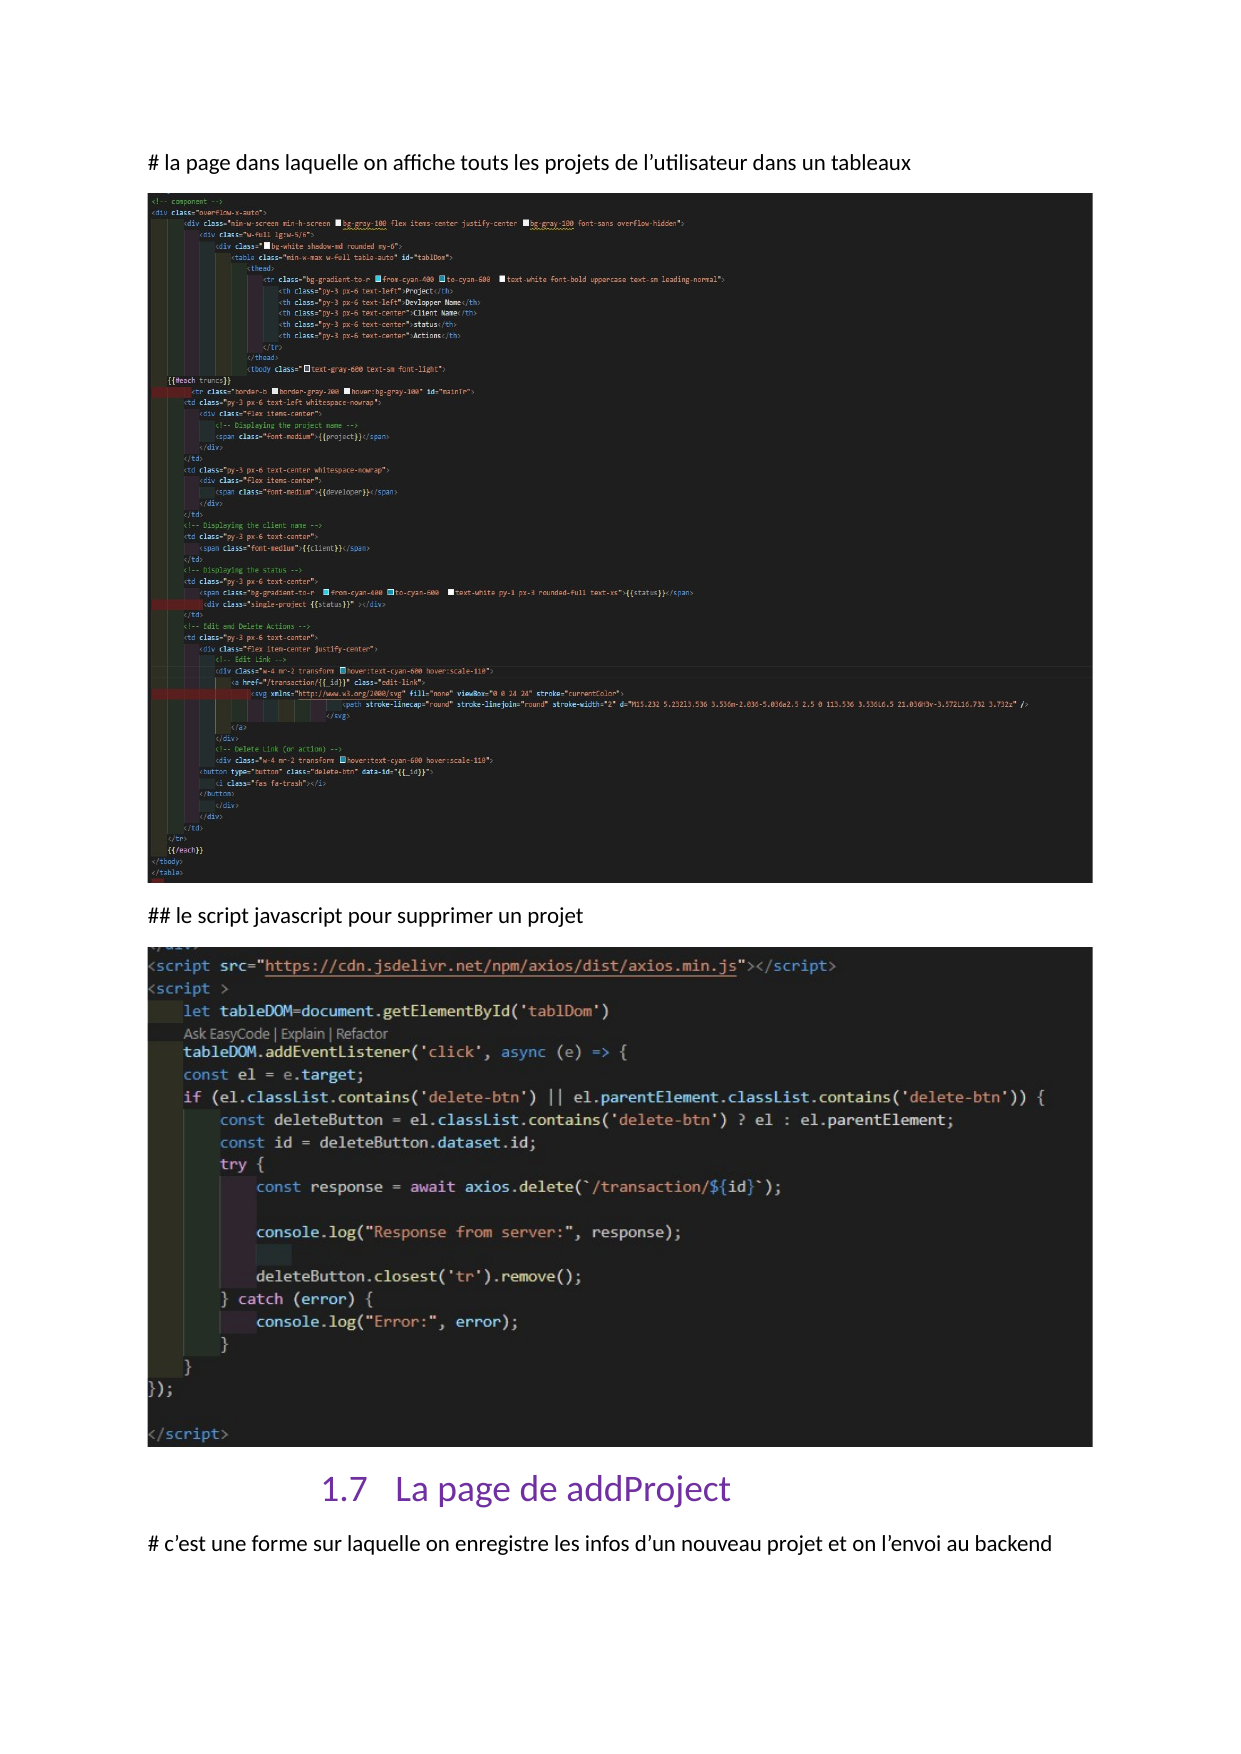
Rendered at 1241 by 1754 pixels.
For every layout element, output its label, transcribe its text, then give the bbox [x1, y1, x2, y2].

text # la page dans laquelle on affiche touts les projets de l’utilisateur dans un tableaux [148, 148, 1093, 176]
text ## le script javascript pour supprimer un projet [148, 901, 1093, 929]
text # c’est une forme sur laquelle on enregistre les infos d’un nouveau projet et on l’envoi au backend [148, 1529, 1093, 1557]
list La page de addProject [320, 1465, 1093, 1511]
